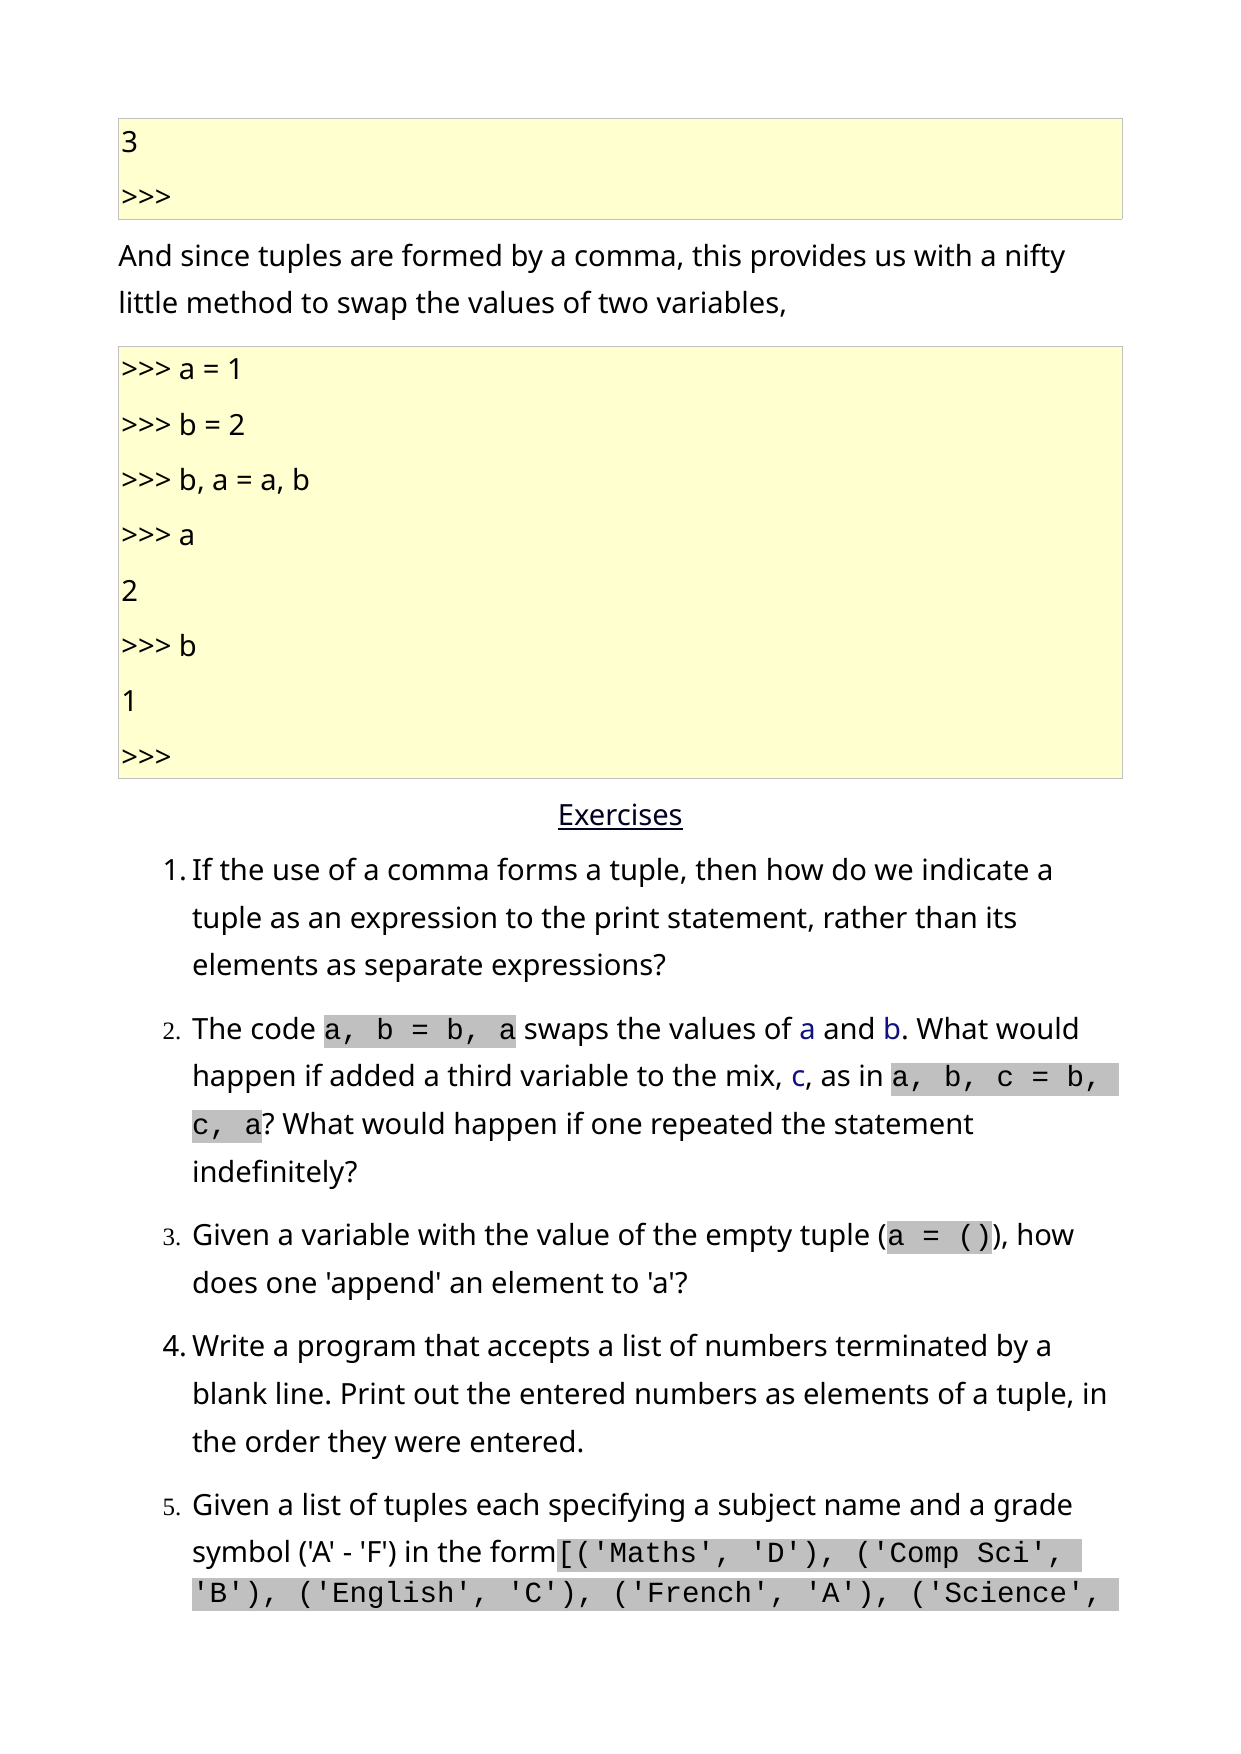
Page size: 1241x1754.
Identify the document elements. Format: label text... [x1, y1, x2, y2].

text >>> [119, 173, 1122, 219]
text >>> b [119, 622, 1122, 665]
text >>> [119, 733, 1122, 778]
subtitle Exercises [118, 794, 1122, 834]
list If the use of a comma forms a tuple, then how do we indicate a tuple as an expression to the print statement, rather than its elements as separate expressions? [162, 849, 1122, 984]
list The code a, b = b, a swaps the values of a and b. What would happen if added a third variable to the mix, c, as in a, b, c = b, c, a? What would happen if one repeated the statement indefinitely? [162, 1008, 1122, 1191]
list Given a variable with the value of the empty tuple (a = ()), how does one 'append' an element to 'a'? [162, 1214, 1122, 1302]
list Given a list of tuples each specifying a subject name and a grade symbol ('A' - 'F') in the form[('Maths', 'D'), ('Comp Sci', 'B'), ('English', 'C'), ('French', 'A'), ('Science', [162, 1484, 1122, 1611]
text 1 [119, 677, 1122, 720]
list Write a program that accepts a list of numbers terminated by a blank line. Print out the entered numbers as elements of a tuple, in the order they were entered. [162, 1326, 1122, 1461]
text >>> b = 2 [119, 401, 1122, 444]
text >>> a [119, 512, 1122, 554]
text >>> b, a = a, b [119, 456, 1122, 499]
text And since tuples are formed by a comma, this provides us with a nifty little method to swap the values of two variables, [118, 235, 1122, 322]
text 2 [119, 567, 1122, 609]
text >>> a = 1 [119, 347, 1122, 388]
text 3 [119, 119, 1122, 161]
